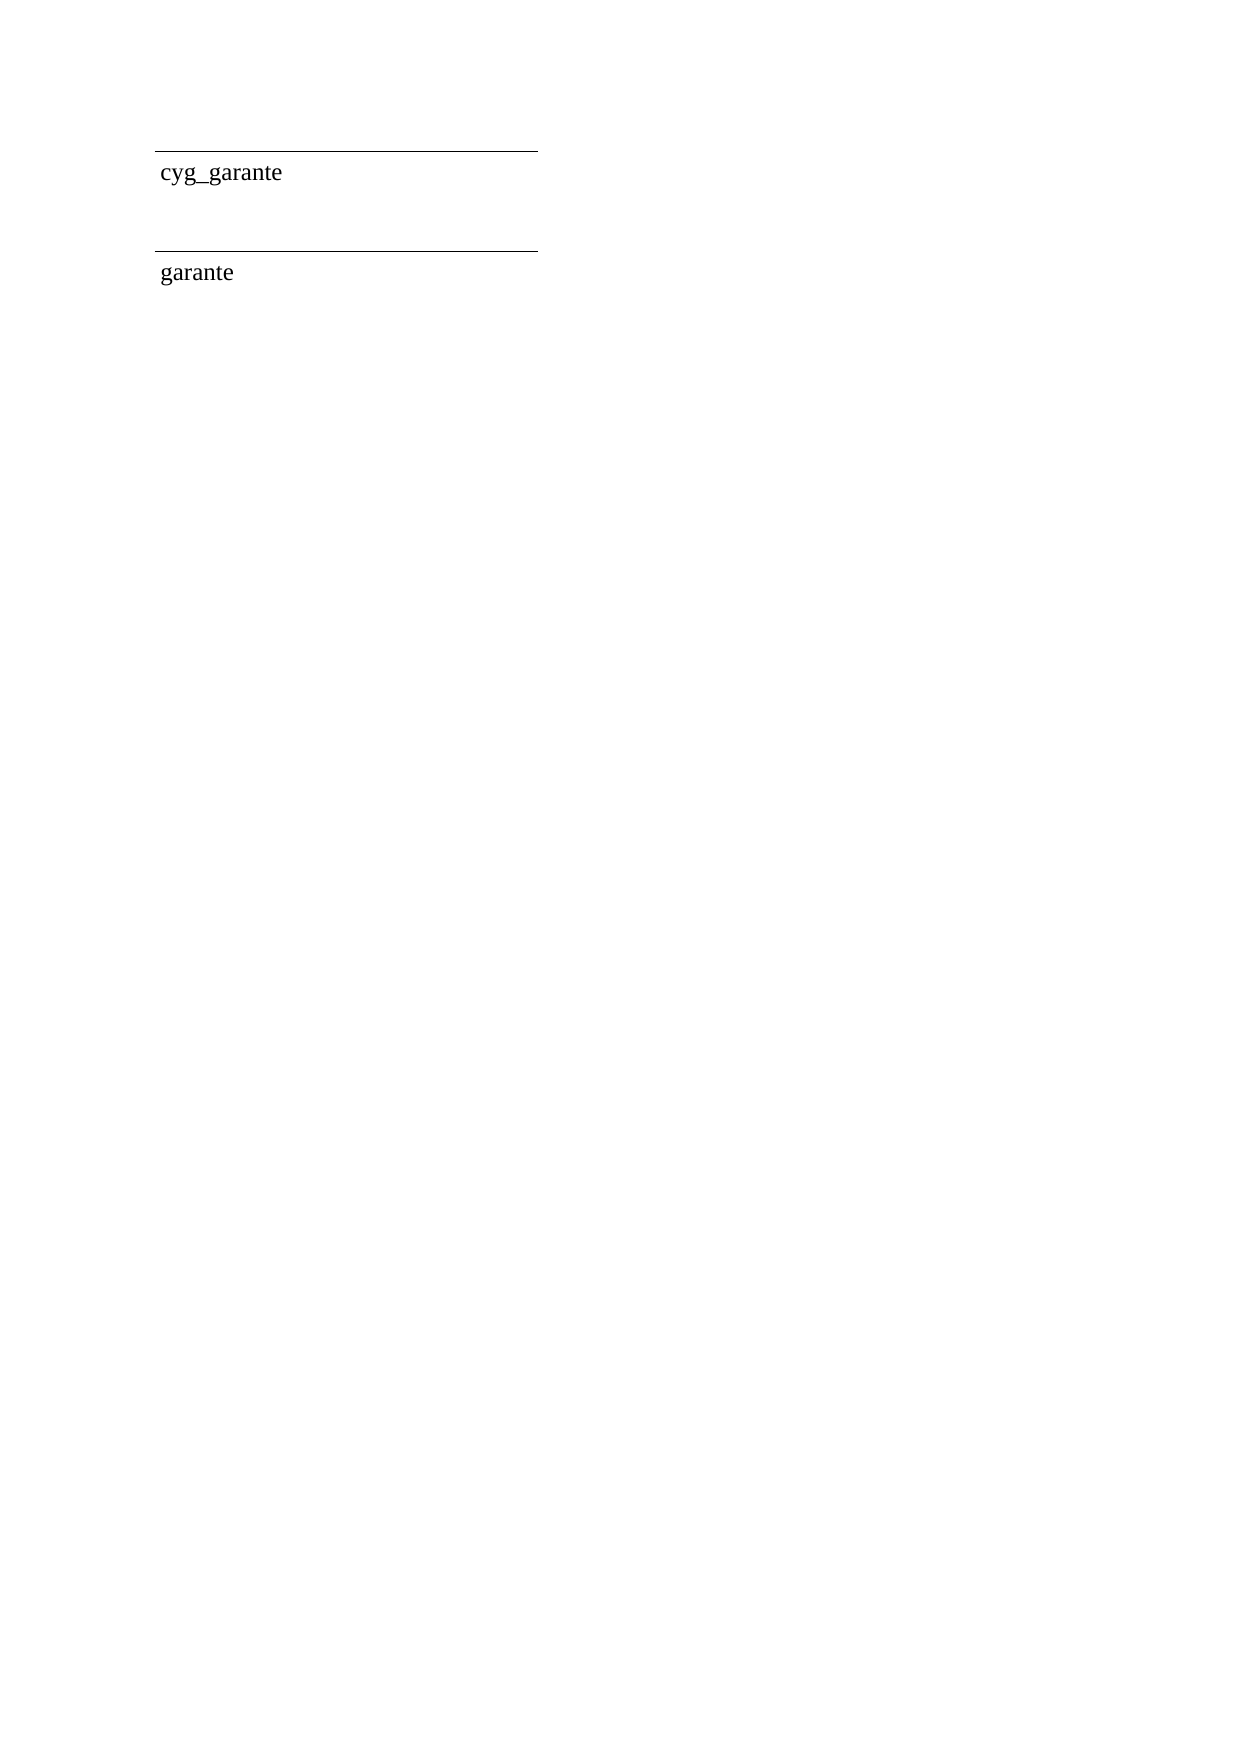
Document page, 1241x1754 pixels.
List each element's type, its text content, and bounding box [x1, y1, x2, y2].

table_cell [118, 251, 154, 295]
table_cell [538, 151, 1122, 251]
table_header [118, 111, 154, 151]
table_cell garante [155, 252, 538, 295]
table_header [538, 111, 1122, 151]
table_cell [118, 151, 154, 251]
table_cell cyg_garante [155, 152, 538, 251]
table_cell [538, 251, 1122, 295]
table_header [155, 111, 538, 151]
